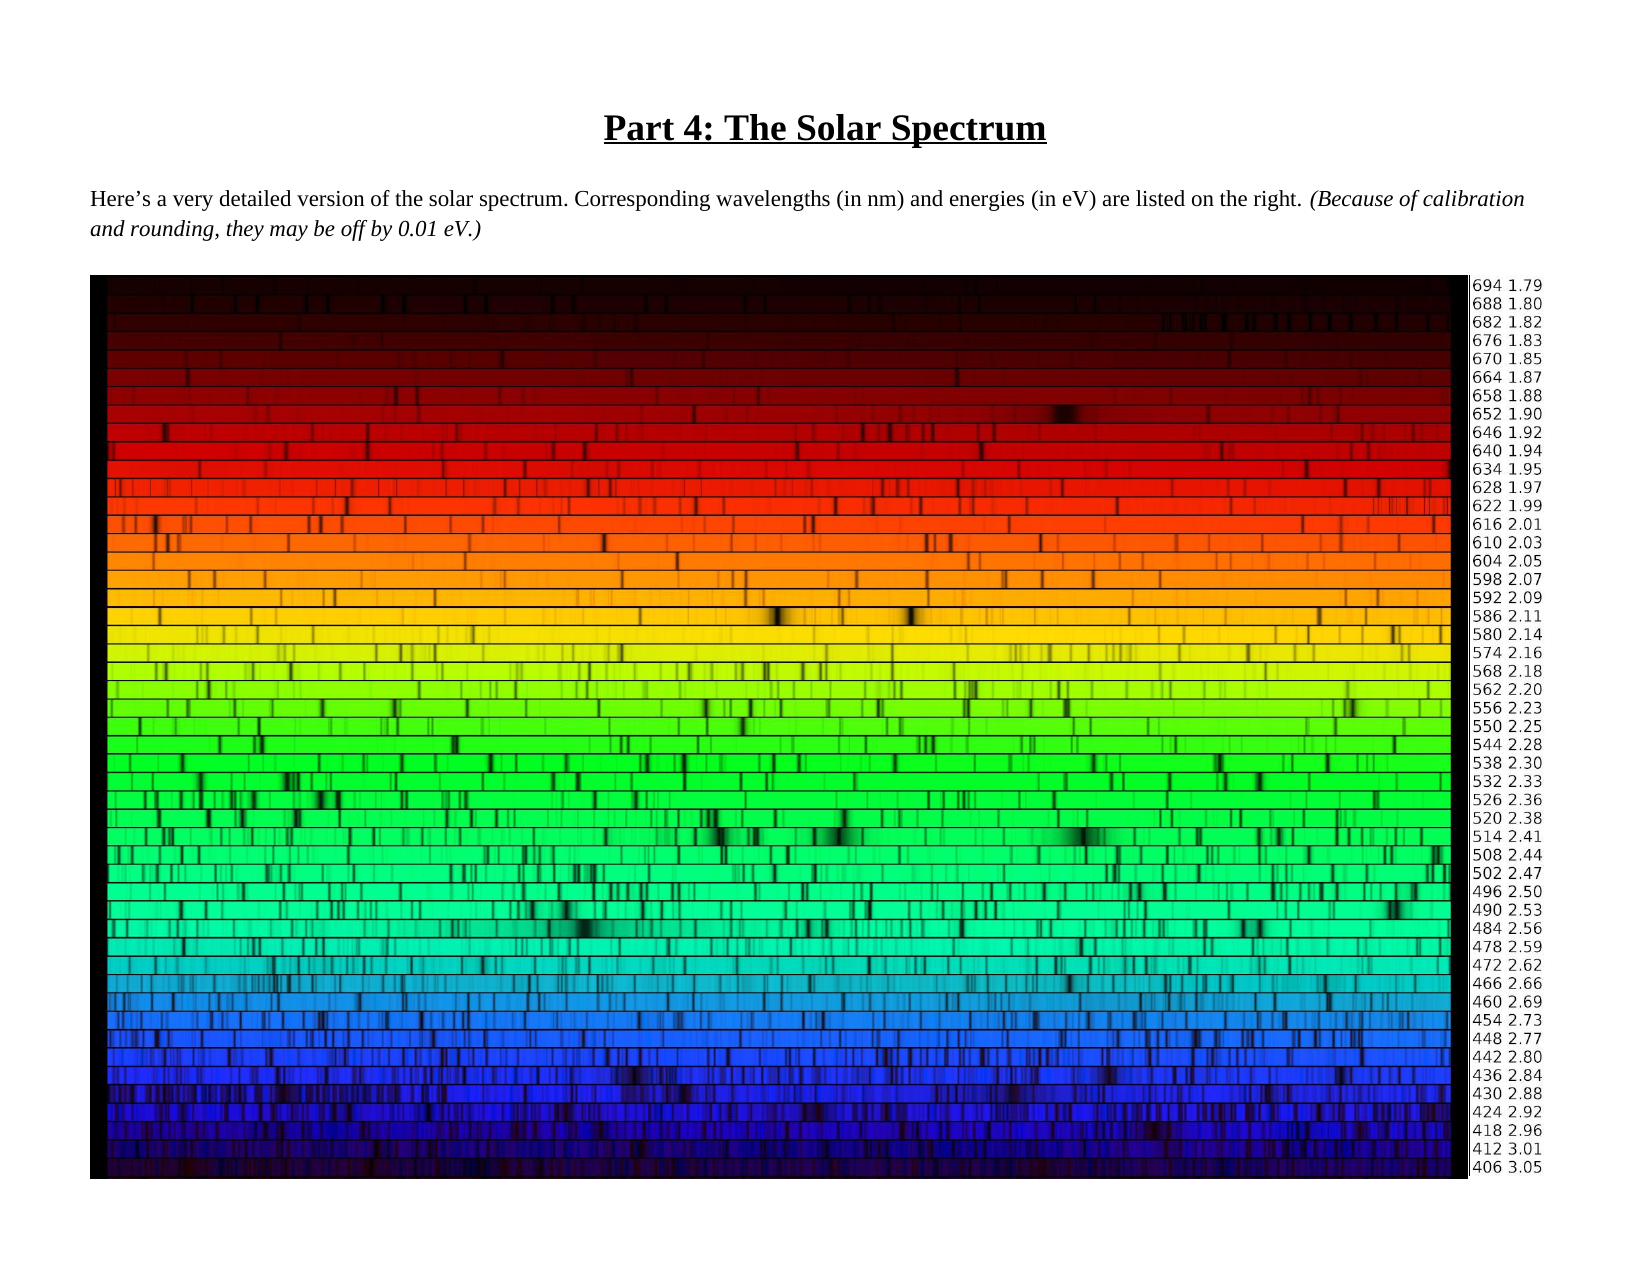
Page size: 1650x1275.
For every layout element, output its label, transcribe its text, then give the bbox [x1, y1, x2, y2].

text Part 4: The Solar Spectrum [90, 105, 1560, 148]
picture [90, 275, 1545, 1179]
text Here’s a very detailed version of the solar spectrum. Corresponding wavelengths (in nm) and energies (in eV) are listed on the right. (Because of calibration and rounding, they may be off by 0.01 eV.) [90, 185, 1560, 242]
